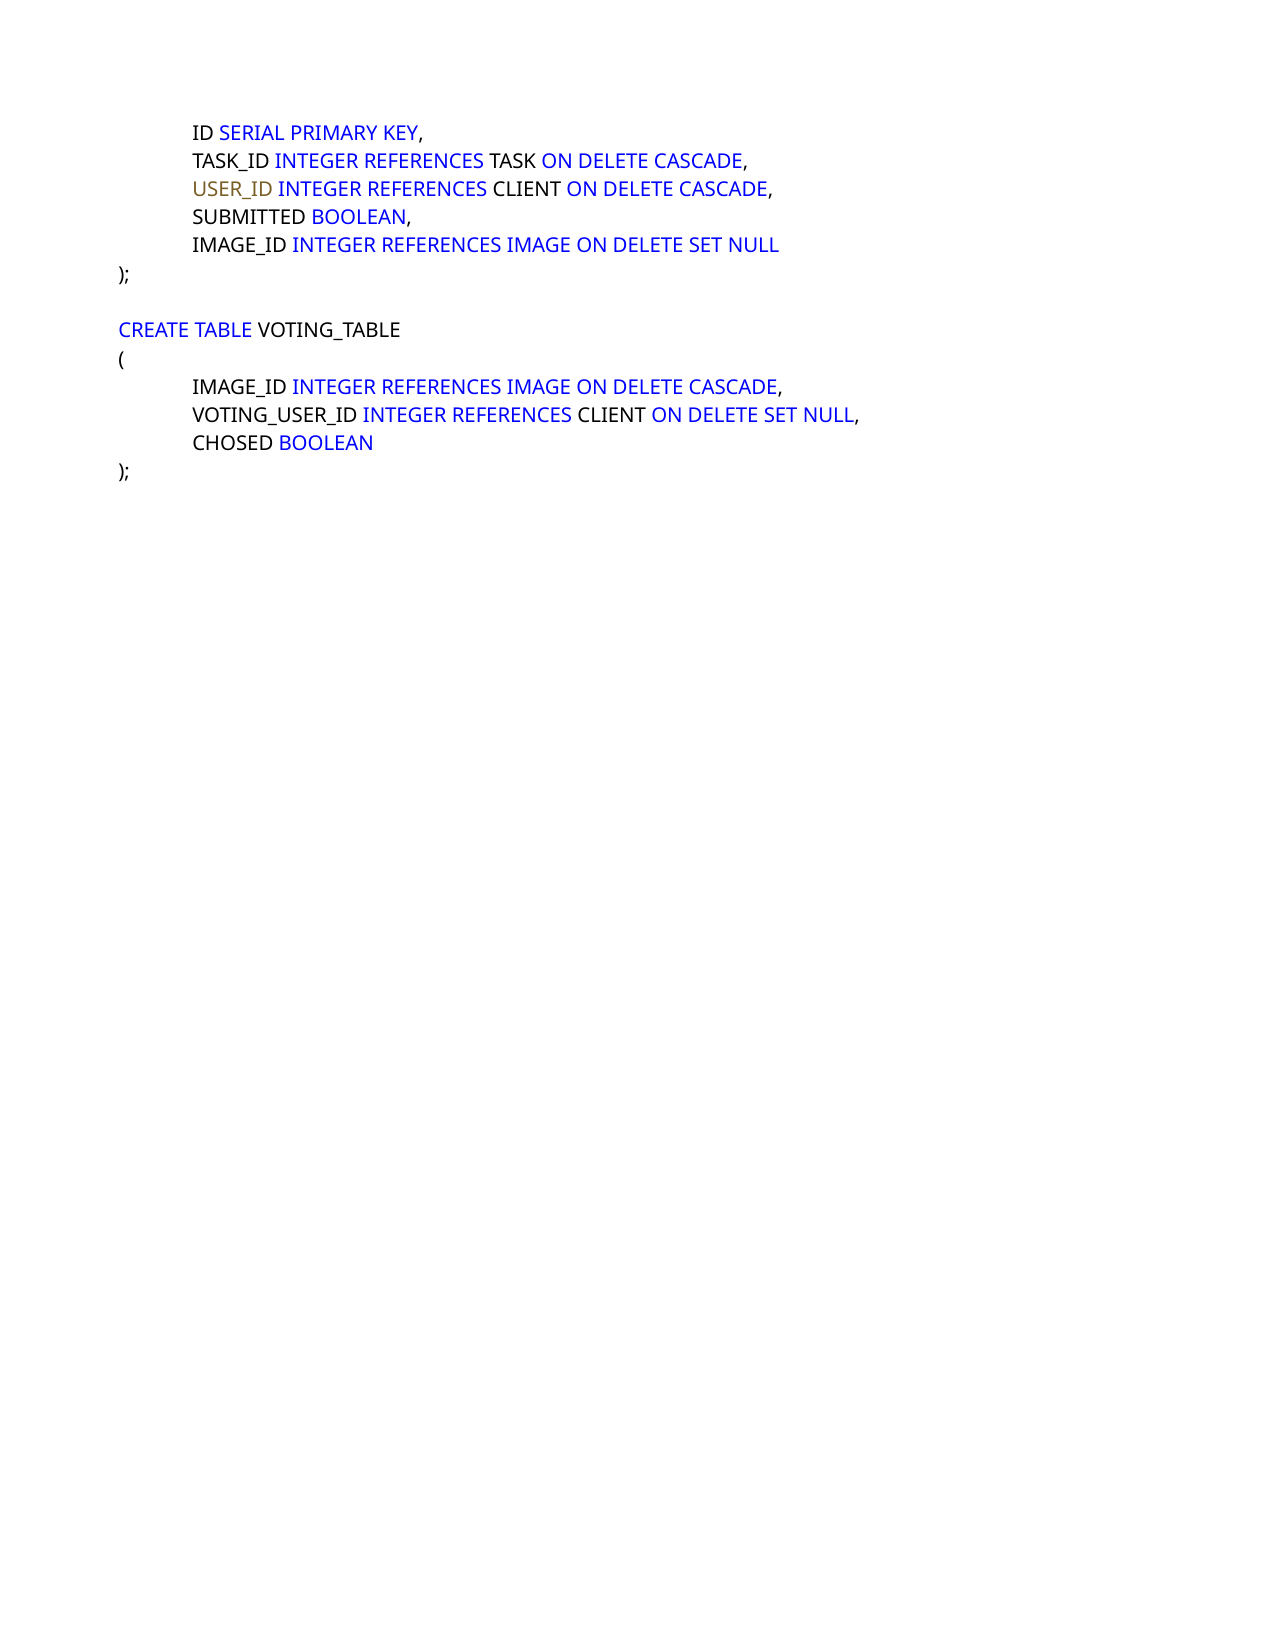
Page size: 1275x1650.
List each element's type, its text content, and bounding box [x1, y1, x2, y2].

text TASK_ID INTEGER REFERENCES TASK ON DELETE CASCADE, [118, 146, 1157, 174]
text SUBMITTED BOOLEAN, [118, 202, 1157, 231]
text VOTING_USER_ID INTEGER REFERENCES CLIENT ON DELETE SET NULL, [118, 400, 1157, 428]
text IMAGE_ID INTEGER REFERENCES IMAGE ON DELETE CASCADE, [118, 372, 1157, 400]
text ); [118, 259, 1157, 287]
text ( [118, 344, 1157, 372]
text ID SERIAL PRIMARY KEY, [118, 118, 1157, 146]
text CREATE TABLE VOTING_TABLE [118, 316, 1157, 344]
text IMAGE_ID INTEGER REFERENCES IMAGE ON DELETE SET NULL [118, 231, 1157, 259]
text CHOSED BOOLEAN [118, 428, 1157, 456]
text ); [118, 456, 1157, 484]
text USER_ID INTEGER REFERENCES CLIENT ON DELETE CASCADE, [118, 174, 1157, 202]
